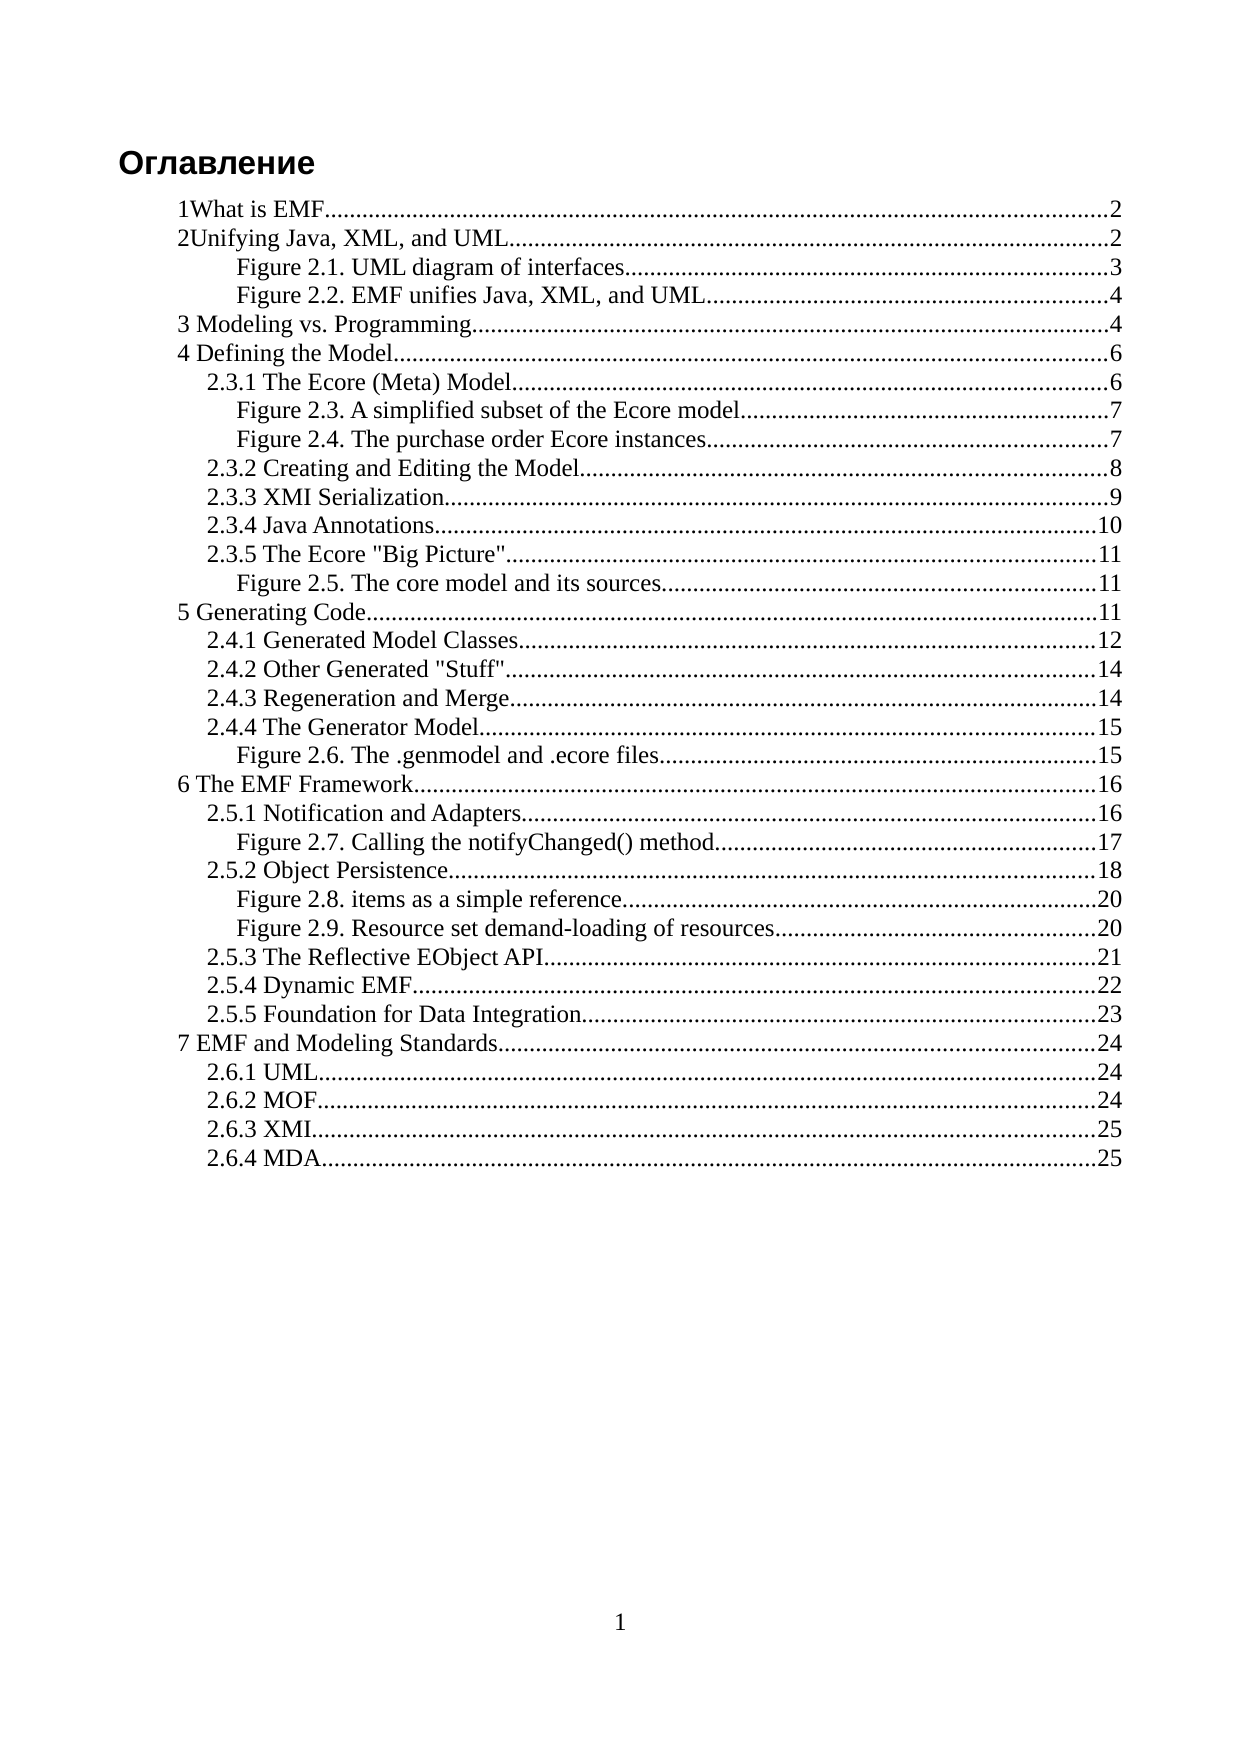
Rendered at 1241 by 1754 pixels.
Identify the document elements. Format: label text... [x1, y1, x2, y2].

text 6 The EMF Framework 16 [177, 769, 1122, 798]
text 2.6.3 XMI 25 [207, 1114, 1122, 1143]
text 2.5.2 Object Persistence 18 [207, 855, 1122, 884]
text 2.5.1 Notification and Adapters 16 [207, 798, 1122, 827]
text 5 Generating Code 11 [177, 597, 1122, 625]
text 2.3.2 Creating and Editing the Model 8 [207, 453, 1122, 482]
text Figure 2.3. A simplified subset of the Ecore model. 7 [236, 395, 1122, 424]
text 7 EMF and Modeling Standards 24 [177, 1028, 1122, 1057]
text 2.4.2 Other Generated "Stuff" 14 [207, 654, 1122, 683]
text Figure 2.4. The purchase order Ecore instances. 7 [236, 424, 1122, 453]
text Figure 2.1. UML diagram of interfaces. 3 [236, 252, 1122, 280]
text Figure 2.9. Resource set demand-loading of resources. 20 [236, 913, 1122, 942]
text 2.3.3 XMI Serialization 9 [207, 482, 1122, 510]
text 2.3.5 The Ecore "Big Picture" 11 [207, 539, 1122, 568]
subtitle Оглавление [118, 143, 1122, 182]
text Figure 2.2. EMF unifies Java, XML, and UML. 4 [236, 280, 1122, 309]
text Figure 2.7. Calling the notifyChanged() method. 17 [236, 827, 1122, 855]
text 2.5.3 The Reflective EObject API 21 [207, 942, 1122, 970]
text 2.3.4 Java Annotations 10 [207, 510, 1122, 539]
text 2.6.4 MDA 25 [207, 1143, 1122, 1172]
text 2.6.1 UML 24 [207, 1057, 1122, 1085]
text 2Unifying Java, XML, and UML 2 [177, 223, 1122, 252]
text Figure 2.8. items as a simple reference. 20 [236, 884, 1122, 913]
text Figure 2.5. The core model and its sources. 11 [236, 568, 1122, 597]
text 2.6.2 MOF 24 [207, 1085, 1122, 1114]
text 2.5.5 Foundation for Data Integration 23 [207, 999, 1122, 1028]
text 2.4.4 The Generator Model 15 [207, 712, 1122, 740]
text 2.5.4 Dynamic EMF 22 [207, 970, 1122, 999]
text 4 Defining the Model 6 [177, 338, 1122, 367]
text 3 Modeling vs. Programming 4 [177, 309, 1122, 338]
text Figure 2.6. The .genmodel and .ecore files. 15 [236, 740, 1122, 769]
text 2.4.1 Generated Model Classes 12 [207, 625, 1122, 654]
text 2.3.1 The Ecore (Meta) Model 6 [207, 367, 1122, 395]
text 2.4.3 Regeneration and Merge 14 [207, 683, 1122, 712]
text 1What is EMF 2 [177, 194, 1122, 223]
